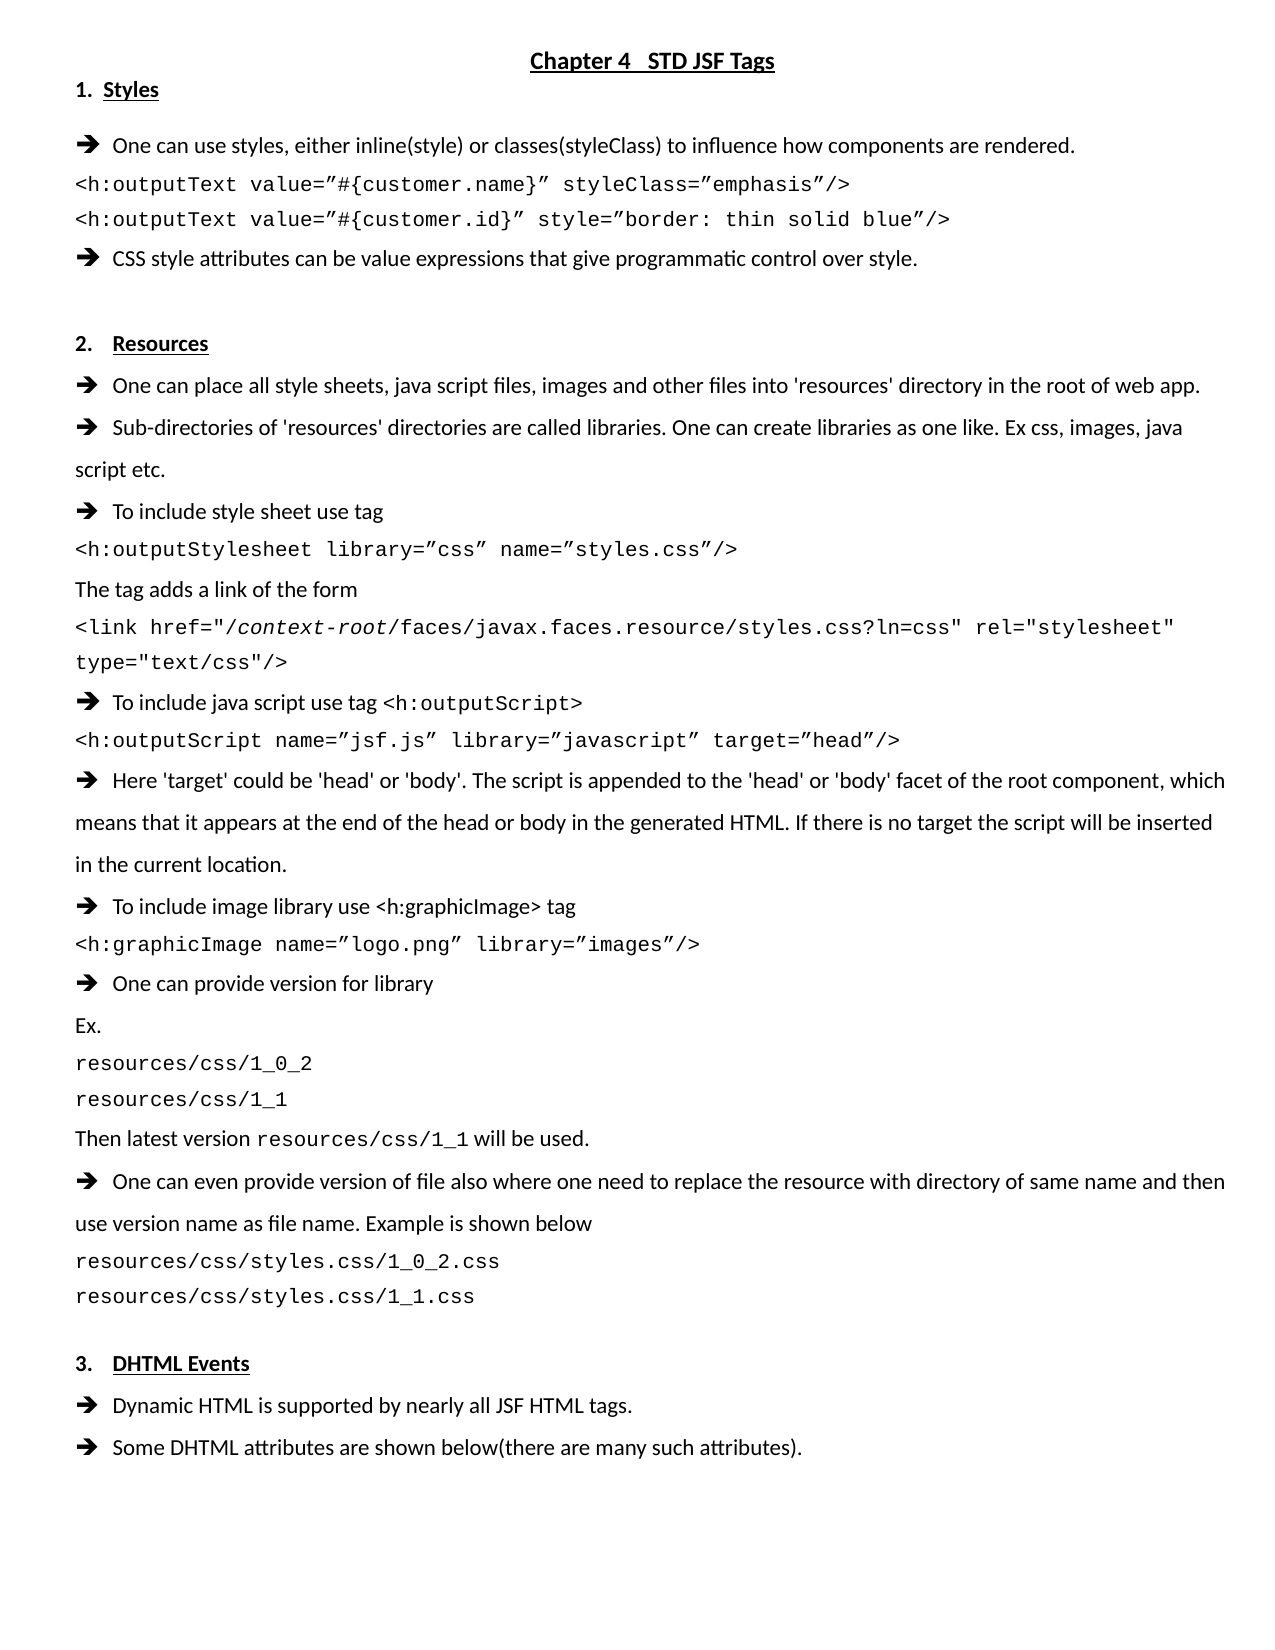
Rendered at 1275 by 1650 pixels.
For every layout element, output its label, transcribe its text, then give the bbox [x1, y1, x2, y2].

text resources/css/styles.css/1_0_2.css [75, 1251, 1230, 1274]
list One can even provide version of file also where one need to replace the resource with directory of same name and then use version name as file name. Example is shown below [75, 1167, 1230, 1237]
list Sub-directories of 'resources' directories are called libraries. One can create libraries as one like. Ex css, images, java script etc. [75, 413, 1230, 483]
text <h:outputText value=”#{customer.name}” styleClass=”emphasis”/> [75, 173, 1230, 197]
text resources/css/1_1 [75, 1088, 1230, 1112]
list Here 'target' could be 'head' or 'body'. The script is appended to the 'head' or 'body' facet of the root component, which means that it appears at the end of the head or body in the generated HTML. If there is no target the script will be inserted in the current location. [75, 766, 1230, 878]
text resources/css/1_0_2 [75, 1053, 1230, 1077]
list One can use styles, either inline(style) or classes(styleClass) to influence how components are rendered. [75, 132, 1230, 159]
text <h:outputScript name=”jsf.js” library=”javascript” target=”head”/> [75, 730, 1230, 754]
list To include style sheet use tag [75, 497, 1230, 525]
text Chapter 4 STD JSF Tags [75, 45, 1230, 76]
list Some DHTML attributes are shown below(there are many such attributes). [75, 1433, 1230, 1462]
list The tag adds a link of the form [75, 575, 1230, 603]
list <link href="/context-root/faces/javax.faces.resource/styles.css?ln=css" rel="stylesheet" type="text/css"/> [75, 617, 1230, 676]
list <h:outputStylesheet library=”css” name=”styles.css”/> [75, 539, 1230, 563]
text <h:graphicImage name=”logo.png” library=”images”/> [75, 934, 1230, 957]
text 3. DHTML Events [75, 1349, 1230, 1378]
list One can place all style sheets, java script files, images and other files into 'resources' directory in the root of web app. [75, 371, 1230, 399]
list Dynamic HTML is supported by nearly all JSF HTML tags. [75, 1392, 1230, 1419]
text Then latest version resources/css/1_1 will be used. [75, 1124, 1230, 1152]
list CSS style attributes can be value expressions that give programmatic control over style. [75, 244, 1230, 272]
text <h:outputText value=”#{customer.id}” style=”border: thin solid blue”/> [75, 209, 1230, 233]
text 2. Resources [75, 329, 1230, 357]
list To include java script use tag <h:outputScript> [75, 688, 1230, 716]
list To include image library use <h:graphicImage> tag [75, 892, 1230, 920]
text Ex. [75, 1011, 1230, 1039]
list One can provide version for library [75, 969, 1230, 997]
text 1. Styles [75, 76, 1230, 103]
text resources/css/styles.css/1_1.css [75, 1286, 1230, 1310]
